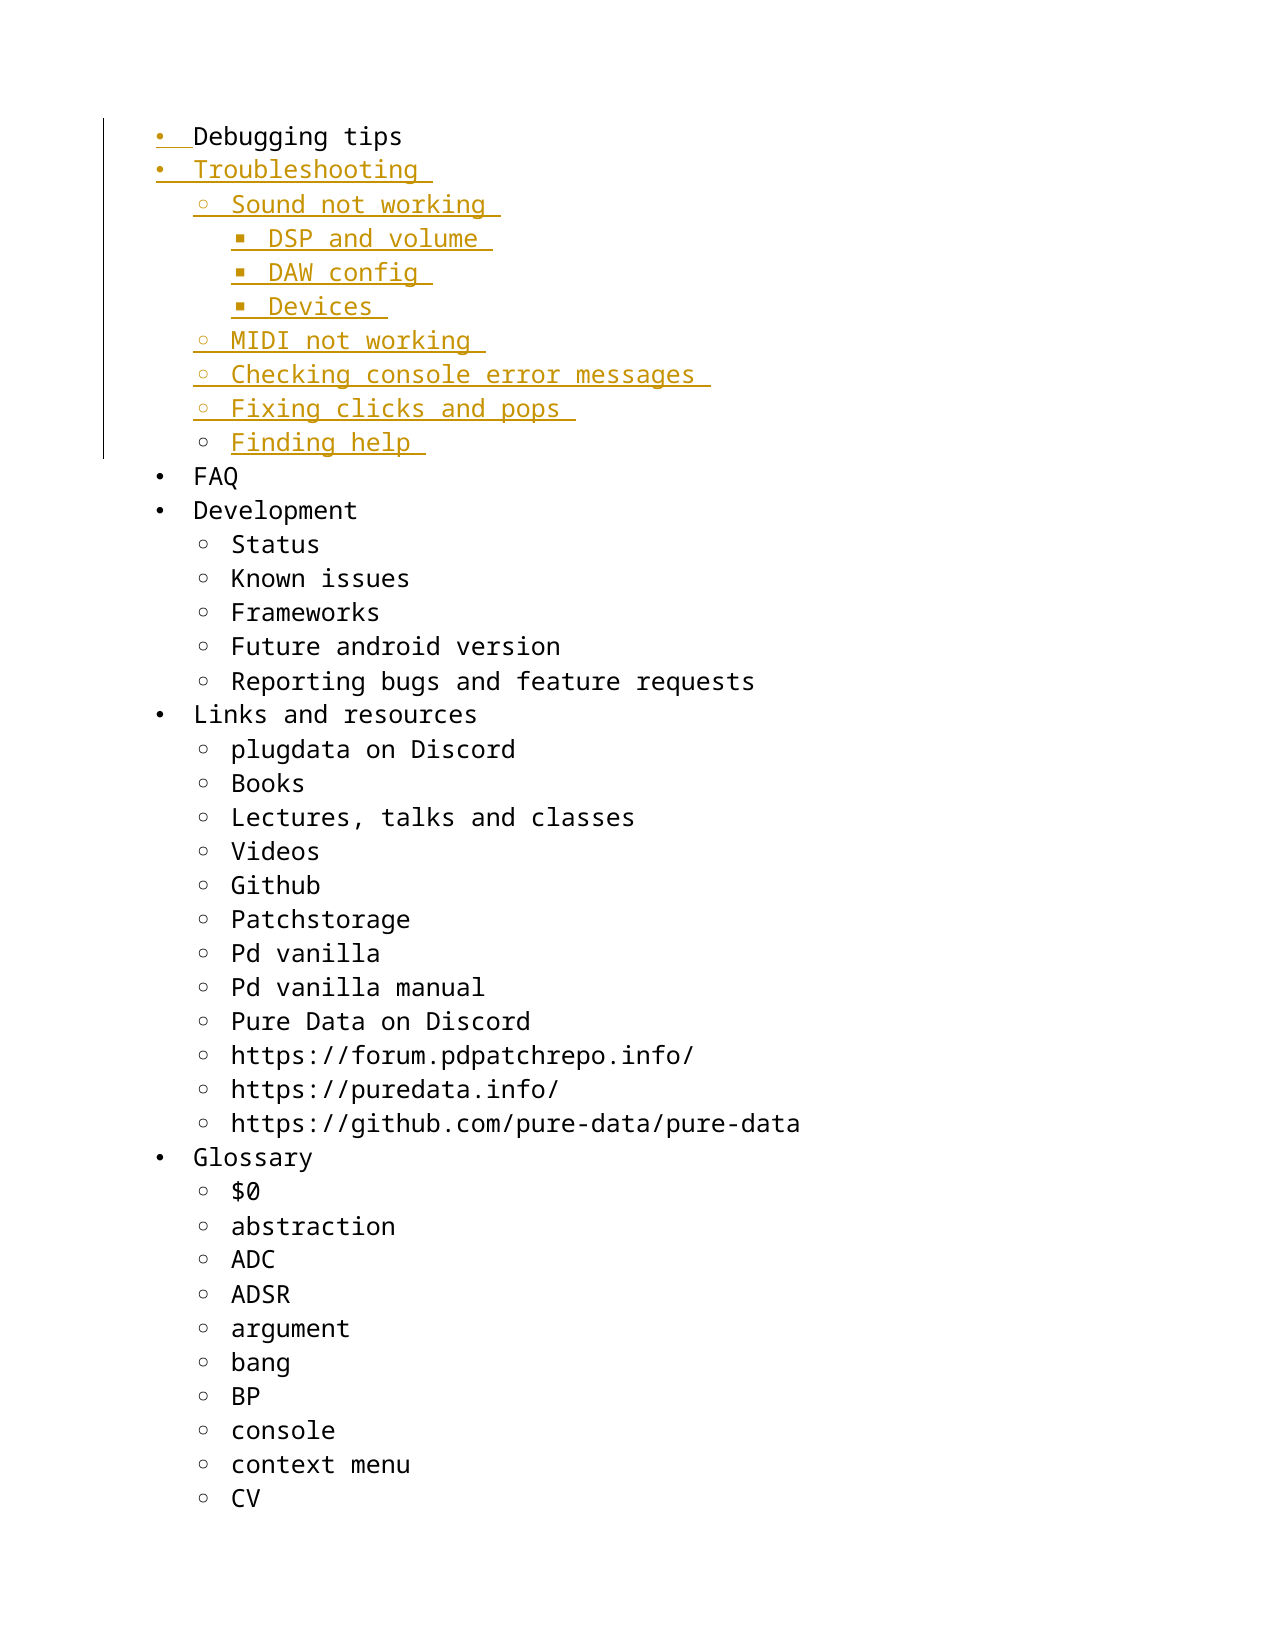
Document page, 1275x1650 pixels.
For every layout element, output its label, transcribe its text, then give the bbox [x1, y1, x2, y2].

list CV [193, 1481, 1157, 1515]
list https://github.com/pure-data/pure-data [193, 1106, 1157, 1140]
list argument [193, 1310, 1157, 1344]
list ADC [193, 1242, 1157, 1276]
list Development [156, 493, 1157, 527]
list plugdata on Discord [193, 731, 1157, 765]
list $0 [193, 1174, 1157, 1208]
list Glossary [156, 1140, 1157, 1174]
list DAW config [231, 254, 1157, 288]
list ADSR [193, 1276, 1157, 1310]
list Debugging tips [156, 118, 1157, 152]
list Videos [193, 833, 1157, 867]
list context menu [193, 1447, 1157, 1481]
list MIDI not working [193, 322, 1157, 357]
list Troubleshooting [156, 152, 1157, 186]
list console [193, 1412, 1157, 1447]
list Fixing clicks and pops [193, 391, 1157, 425]
list DSP and volume [231, 220, 1157, 254]
list Sound not working [193, 186, 1157, 220]
list FAQ [156, 459, 1157, 493]
list Github [193, 867, 1157, 902]
list bang [193, 1344, 1157, 1378]
list Links and resources [156, 697, 1157, 731]
list https://forum.pdpatchrepo.info/ [193, 1038, 1157, 1072]
list Patchstorage [193, 902, 1157, 936]
list Future android version [193, 629, 1157, 663]
list Status [193, 527, 1157, 561]
list Books [193, 765, 1157, 799]
list Pd vanilla manual [193, 970, 1157, 1004]
list https://puredata.info/ [193, 1072, 1157, 1106]
list Pd vanilla [193, 936, 1157, 970]
list Pure Data on Discord [193, 1004, 1157, 1038]
list BP [193, 1378, 1157, 1412]
list Frameworks [193, 595, 1157, 629]
list Lectures, talks and classes [193, 799, 1157, 833]
list Checking console error messages [193, 357, 1157, 391]
list Devices [231, 288, 1157, 322]
list abstraction [193, 1208, 1157, 1242]
list Finding help [193, 425, 1157, 459]
list Known issues [193, 561, 1157, 595]
list Reporting bugs and feature requests [193, 663, 1157, 697]
